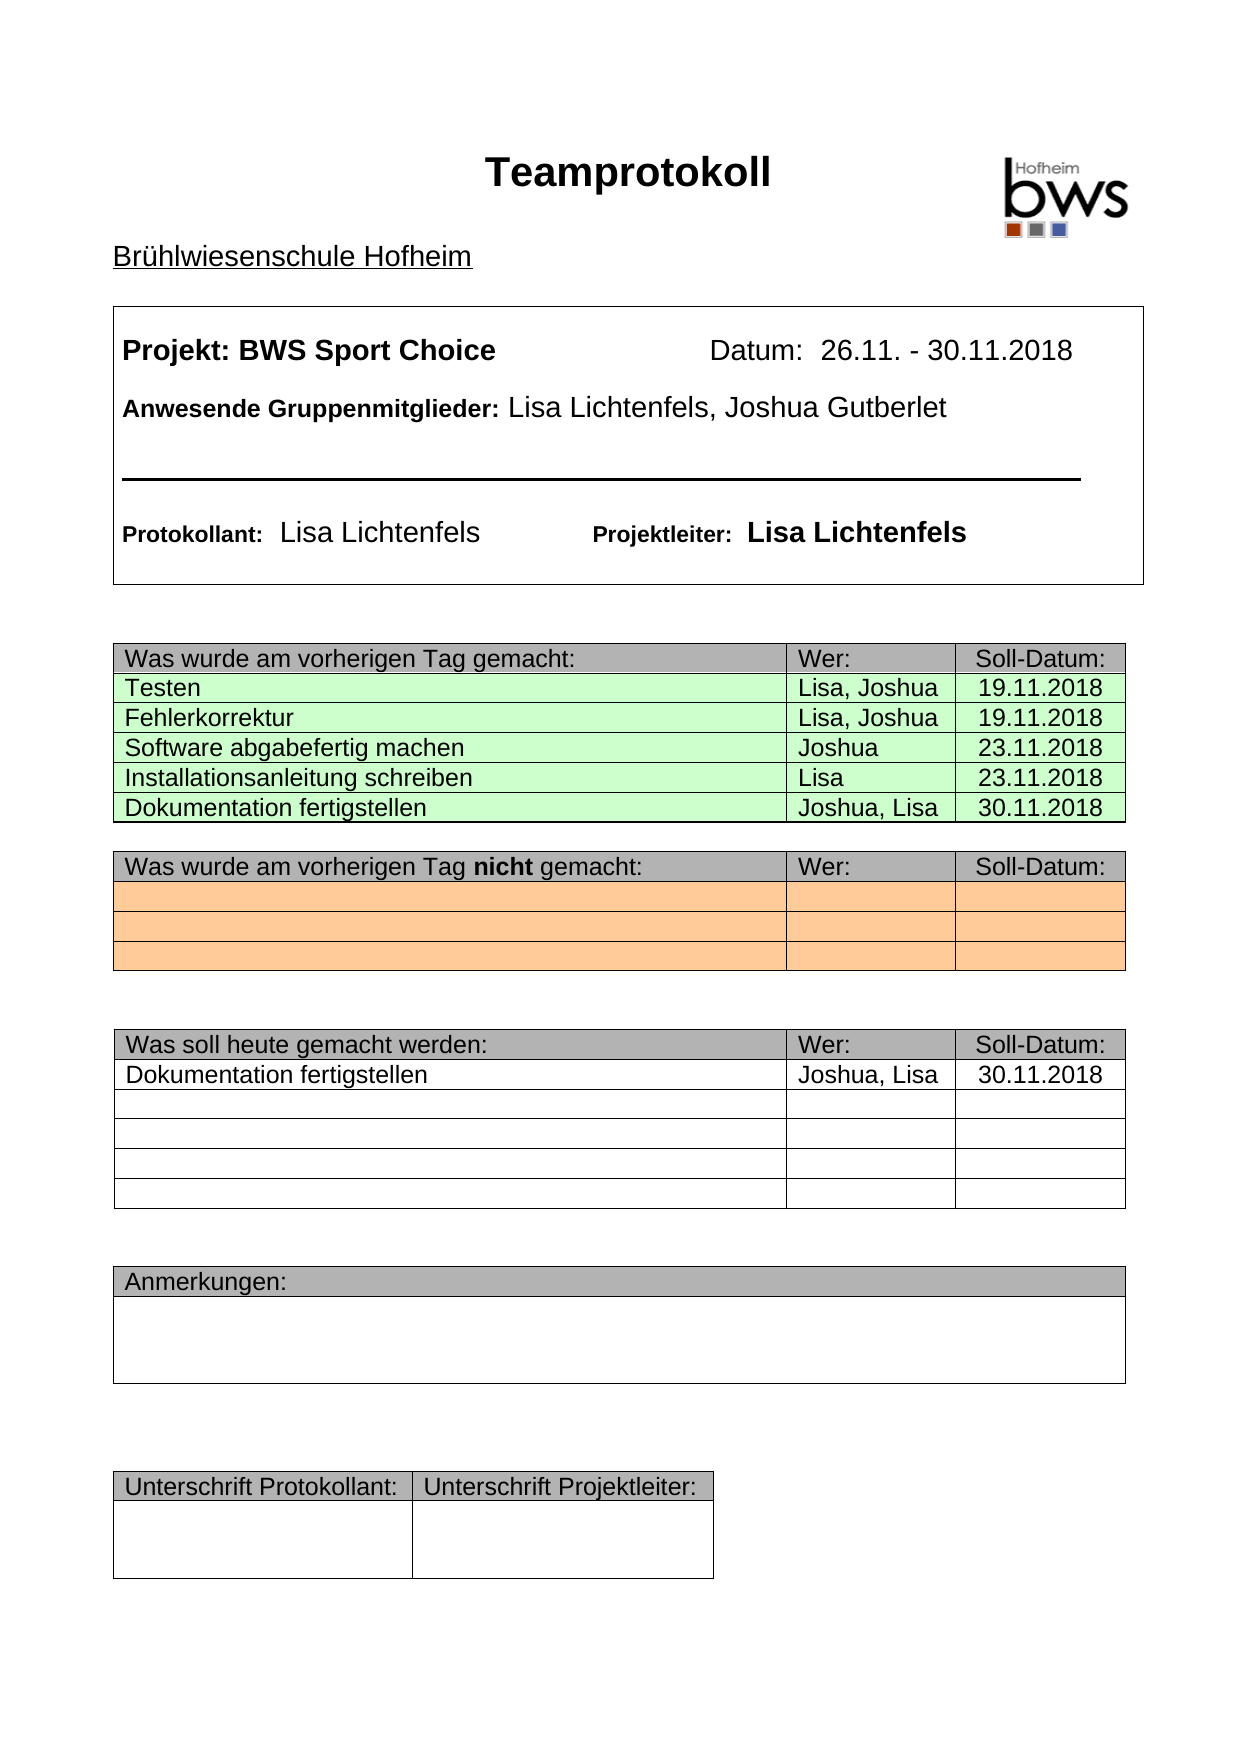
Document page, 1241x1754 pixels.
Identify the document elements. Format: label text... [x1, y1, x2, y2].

table_cell [114, 942, 786, 970]
text Anwesende Gruppenmitglieder: Lisa Lichtenfels, Joshua Gutberlet [114, 387, 1143, 424]
table_cell Installationsanleitung schreiben [114, 763, 786, 792]
table_cell [956, 882, 1125, 911]
table_cell [956, 1090, 1125, 1118]
table_cell Lisa [787, 763, 955, 792]
table_header Was wurde am vorherigen Tag nicht gemacht: [114, 852, 786, 881]
table_cell 30.11.2018 [956, 793, 1125, 821]
table_cell Dokumentation fertigstellen [115, 1060, 786, 1088]
table_cell Software abgabefertig machen [114, 733, 786, 762]
table_cell [114, 882, 786, 911]
table_header Was soll heute gemacht werden: [115, 1030, 786, 1059]
table_header Unterschrift Protokollant: [114, 1472, 412, 1500]
table_cell [956, 942, 1125, 970]
table_cell 23.11.2018 [956, 733, 1125, 762]
table_header Wer: [787, 644, 955, 672]
table_header Soll-Datum: [956, 644, 1125, 672]
table_cell Joshua, Lisa [787, 1060, 955, 1088]
table_header Was wurde am vorherigen Tag gemacht: [114, 644, 786, 672]
table_cell [787, 882, 955, 911]
table_cell [114, 1297, 1125, 1383]
table_cell [956, 1119, 1125, 1148]
table_cell Dokumentation fertigstellen [114, 793, 786, 821]
table_cell [115, 1179, 786, 1208]
table_cell 19.11.2018 [956, 703, 1125, 732]
table_cell [787, 1090, 955, 1118]
text Protokollant: Lisa Lichtenfels Projektleiter: Lisa Lichtenfels [114, 512, 1143, 548]
table_cell Joshua, Lisa [787, 793, 955, 821]
table_cell [956, 1149, 1125, 1178]
table_cell [787, 1149, 955, 1178]
table_cell Lisa, Joshua [787, 703, 955, 732]
table_cell [956, 1179, 1125, 1208]
table_cell 19.11.2018 [956, 674, 1125, 702]
table_cell [787, 1179, 955, 1208]
table_cell [956, 912, 1125, 941]
table_header Anmerkungen: [114, 1267, 1125, 1296]
table_cell [114, 1501, 412, 1578]
table_header Unterschrift Projektleiter: [413, 1472, 713, 1500]
table_cell [115, 1090, 786, 1118]
table_cell Fehlerkorrektur [114, 703, 786, 732]
picture [983, 138, 1146, 253]
table_cell [115, 1119, 786, 1148]
title Teamprotokoll [112, 148, 983, 196]
text Brühlwiesenschule Hofheim [112, 239, 1144, 272]
table_cell [413, 1501, 713, 1578]
table_cell [787, 1119, 955, 1148]
table_header Soll-Datum: [956, 852, 1125, 881]
table_cell [787, 912, 955, 941]
table_header Soll-Datum: [956, 1030, 1125, 1059]
table_cell Lisa, Joshua [787, 674, 955, 702]
table_cell Joshua [787, 733, 955, 762]
table_cell Testen [114, 674, 786, 702]
text Projekt: BWS Sport Choice Datum: 26.11. - 30.11.2018 [114, 330, 1143, 366]
table_header Wer: [787, 852, 955, 881]
table_cell 30.11.2018 [956, 1060, 1125, 1088]
table_header Wer: [787, 1030, 955, 1059]
table_cell 23.11.2018 [956, 763, 1125, 792]
table_cell [115, 1149, 786, 1178]
table_cell [787, 942, 955, 970]
table_cell [114, 912, 786, 941]
